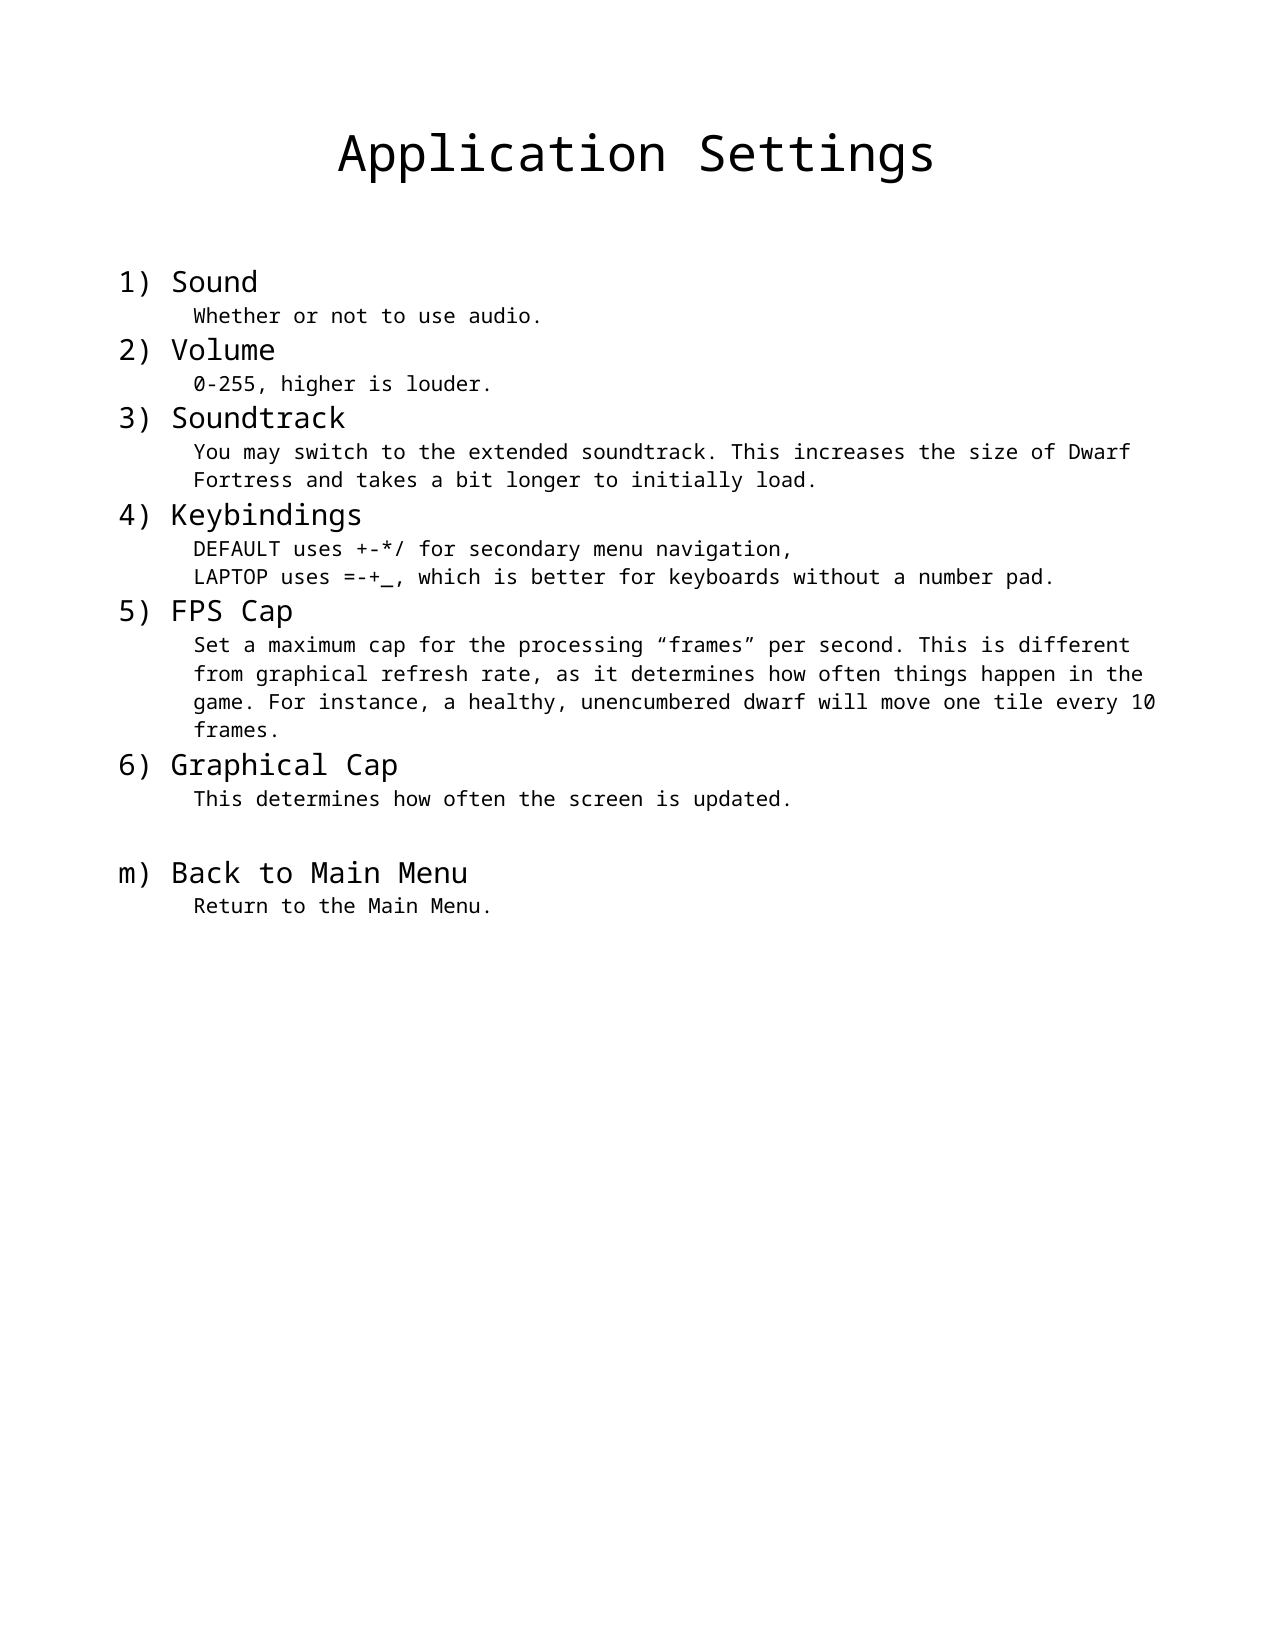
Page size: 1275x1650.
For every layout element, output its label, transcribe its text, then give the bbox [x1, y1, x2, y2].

text 4) Keybindings [118, 494, 1157, 534]
text Return to the Main Menu. [193, 892, 1157, 920]
subtitle Application Settings [118, 118, 1157, 186]
text This determines how often the screen is updated. [193, 784, 1157, 812]
text 0-255, higher is louder. [193, 369, 1157, 397]
text 6) Graphical Cap [118, 744, 1157, 784]
text Set a maximum cap for the processing “frames” per second. This is different from graphical refresh rate, as it determines how often things happen in the game. For instance, a healthy, unencumbered dwarf will move one tile every 10 frames. [193, 630, 1157, 744]
text 1) Sound [118, 261, 1157, 301]
text DEFAULT uses +-*/ for secondary menu navigation, [193, 534, 1157, 562]
text 2) Volume [118, 329, 1157, 369]
text 3) Soundtrack [118, 397, 1157, 437]
text Whether or not to use audio. [193, 301, 1157, 329]
text LAPTOP uses =-+_, which is better for keyboards without a number pad. [193, 562, 1157, 591]
text You may switch to the extended soundtrack. This increases the size of Dwarf Fortress and takes a bit longer to initially load. [193, 437, 1157, 494]
text m) Back to Main Menu [118, 852, 1157, 892]
text 5) FPS Cap [118, 591, 1157, 630]
